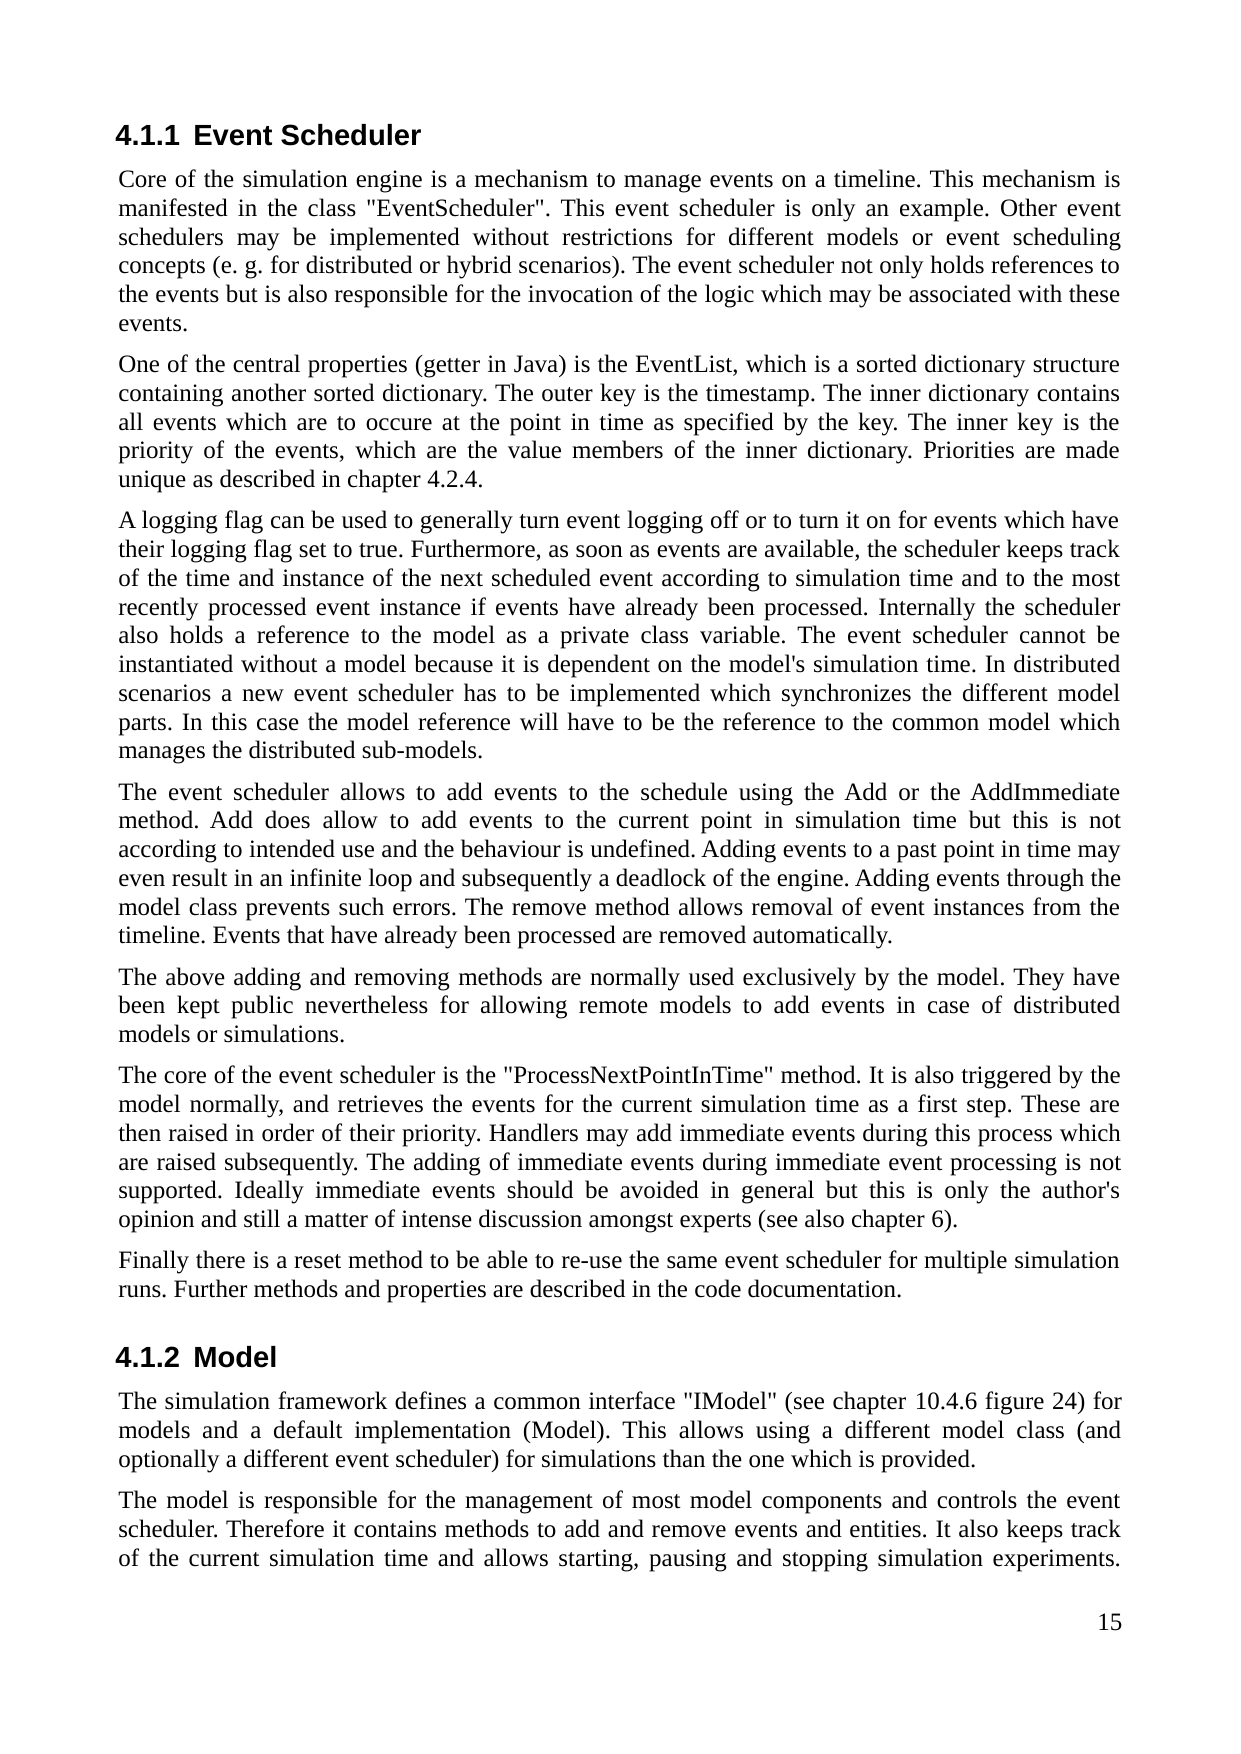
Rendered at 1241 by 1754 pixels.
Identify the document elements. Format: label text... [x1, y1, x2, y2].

subtitle Model [115, 1340, 1122, 1374]
text The core of the event scheduler is the "ProcessNextPointInTime" method. It is also triggered by the model normally, and retrieves the events for the current simulation time as a first step. These are then raised in order of their priority. Handlers may add immediate events during this process which are raised subsequently. The adding of immediate events during immediate event processing is not supported. Ideally immediate events should be avoided in general but this is only the author's opinion and still a matter of intense discussion amongst experts (see also chapter 6). [118, 1060, 1122, 1233]
text Finally there is a reset method to be able to re-use the same event scheduler for multiple simulation runs. Further methods and properties are described in the code documentation. [118, 1245, 1122, 1303]
text The simulation framework defines a common interface "IModel" (see chapter 10.4.6 figure 24) for models and a default implementation (Model). This allows using a different model class (and optionally a different event scheduler) for simulations than the one which is provided. [118, 1386, 1122, 1473]
subtitle Event Scheduler [115, 118, 1122, 152]
text A logging flag can be used to generally turn event logging off or to turn it on for events which have their logging flag set to true. Furthermore, as soon as events are available, the scheduler keeps track of the time and instance of the next scheduled event according to simulation time and to the most recently processed event instance if events have already been processed. Internally the scheduler also holds a reference to the model as a private class variable. The event scheduler cannot be instantiated without a model because it is dependent on the model's simulation time. In distributed scenarios a new event scheduler has to be implemented which synchronizes the different model parts. In this case the model reference will have to be the reference to the common model which manages the distributed sub-models. [118, 505, 1122, 764]
text The model is responsible for the management of most model components and controls the event scheduler. Therefore it contains methods to add and remove events and entities. It also keeps track of the current simulation time and allows starting, pausing and stopping simulation experiments. [118, 1485, 1122, 1571]
text One of the central properties (getter in Java) is the EventList, which is a sorted dictionary structure containing another sorted dictionary. The outer key is the timestamp. The inner dictionary contains all events which are to occure at the point in time as specified by the key. The inner key is the priority of the events, which are the value members of the inner dictionary. Priorities are made unique as described in chapter 4.2.4. [118, 349, 1122, 493]
text Core of the simulation engine is a mechanism to manage events on a timeline. This mechanism is manifested in the class "EventScheduler". This event scheduler is only an example. Other event schedulers may be implemented without restrictions for different models or event scheduling concepts (e. g. for distributed or hybrid scenarios). The event scheduler not only holds references to the events but is also responsible for the invocation of the logic which may be associated with these events. [118, 164, 1122, 337]
text The above adding and removing methods are normally used exclusively by the model. They have been kept public nevertheless for allowing remote models to add events in case of distributed models or simulations. [118, 962, 1122, 1048]
text The event scheduler allows to add events to the schedule using the Add or the AddImmediate method. Add does allow to add events to the current point in simulation time but this is not according to intended use and the behaviour is undefined. Adding events to a past point in time may even result in an infinite loop and subsequently a deadlock of the engine. Adding events through the model class prevents such errors. The remove method allows removal of event instances from the timeline. Events that have already been processed are removed automatically. [118, 777, 1122, 949]
